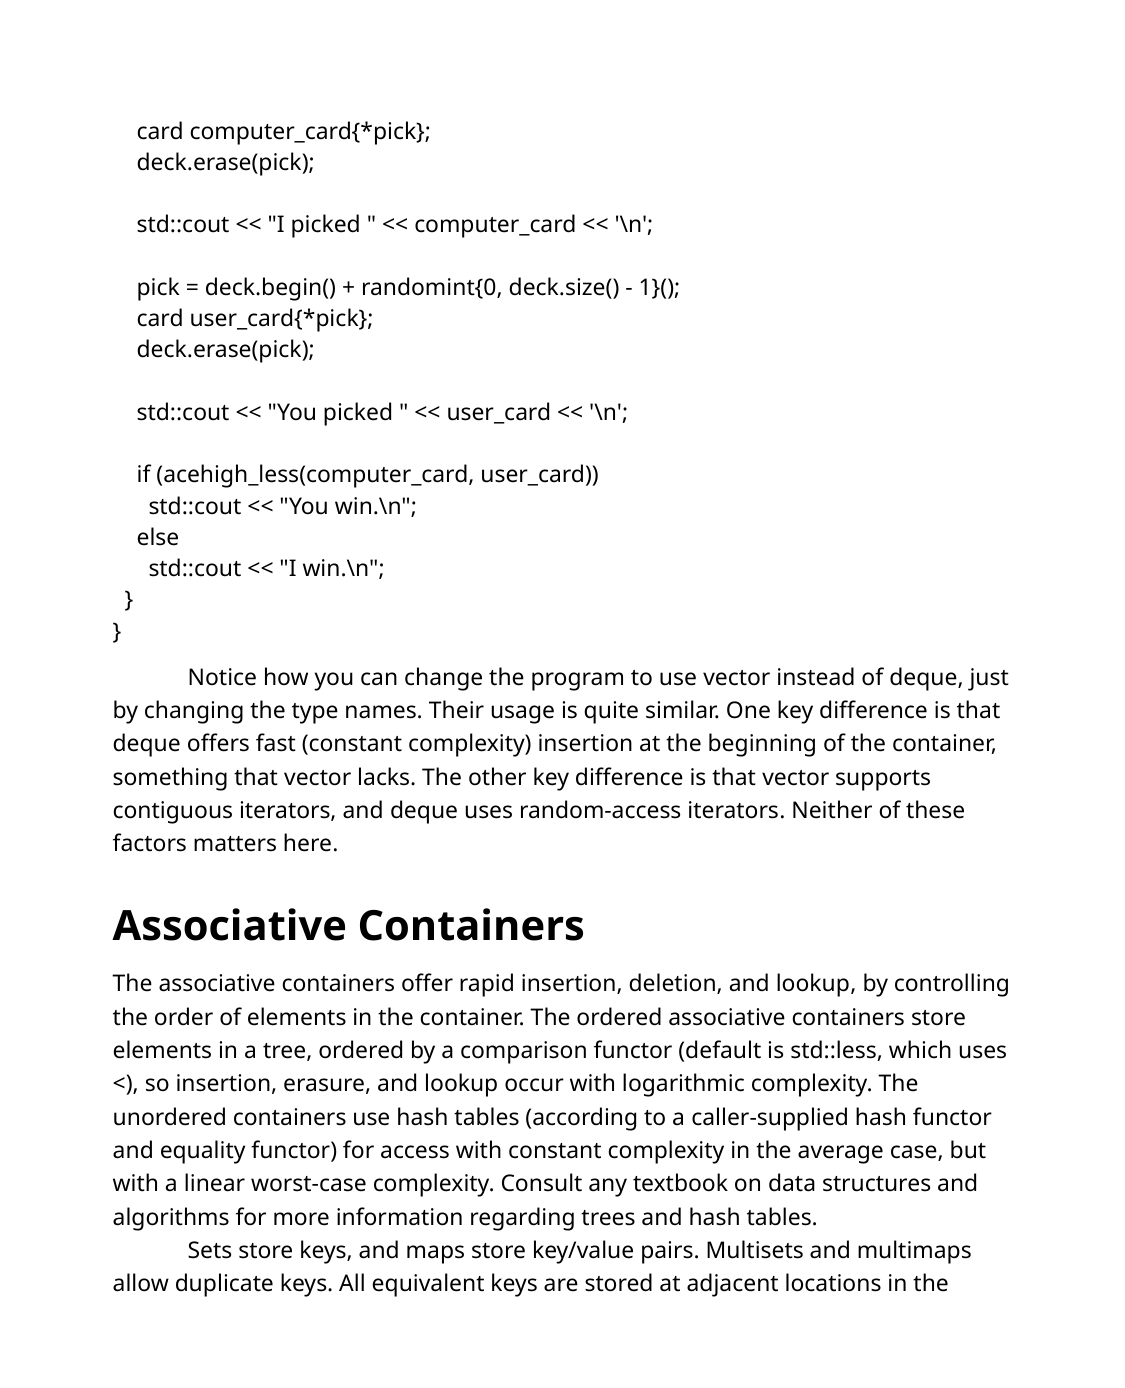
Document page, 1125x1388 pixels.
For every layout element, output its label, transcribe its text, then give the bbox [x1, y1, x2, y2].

text else [112, 521, 1012, 552]
text } [112, 583, 1012, 615]
subtitle Associative Containers [112, 896, 1012, 953]
text Sets store keys, and maps store key/value pairs. Multisets and multimaps allow duplicate keys. All equivalent keys are stored at adjacent locations in the [112, 1232, 1012, 1298]
text std::cout << "I picked " << computer_card << '\n'; [112, 208, 1012, 240]
text deck.erase(pick); [112, 146, 1012, 177]
text } [112, 615, 1012, 646]
text Notice how you can change the program to use vector instead of deque, just by changing the type names. Their usage is quite similar. One key difference is that deque offers fast (constant complexity) insertion at the beginning of the container, something that vector lacks. The other key difference is that vector supports contiguous iterators, and deque uses random-access iterators. Neither of these factors matters here. [112, 658, 1012, 858]
text deck.erase(pick); [112, 333, 1012, 365]
text if (acehigh_less(computer_card, user_card)) [112, 458, 1012, 490]
text pick = deck.begin() + randomint{0, deck.size() - 1}(); [112, 271, 1012, 302]
text std::cout << "You win.\n"; [112, 490, 1012, 521]
text std::cout << "I win.\n"; [112, 552, 1012, 583]
text The associative containers offer rapid insertion, deletion, and lookup, by controlling the order of elements in the container. The ordered associative containers store elements in a tree, ordered by a comparison functor (default is std::less, which uses <), so insertion, erasure, and lookup occur with logarithmic complexity. The unordered containers use hash tables (according to a caller-supplied hash functor and equality functor) for access with constant complexity in the average case, but with a linear worst-case complexity. Consult any textbook on data structures and algorithms for more information regarding trees and hash tables. [112, 965, 1012, 1232]
text card user_card{*pick}; [112, 302, 1012, 333]
text std::cout << "You picked " << user_card << '\n'; [112, 396, 1012, 427]
text card computer_card{*pick}; [112, 115, 1012, 146]
